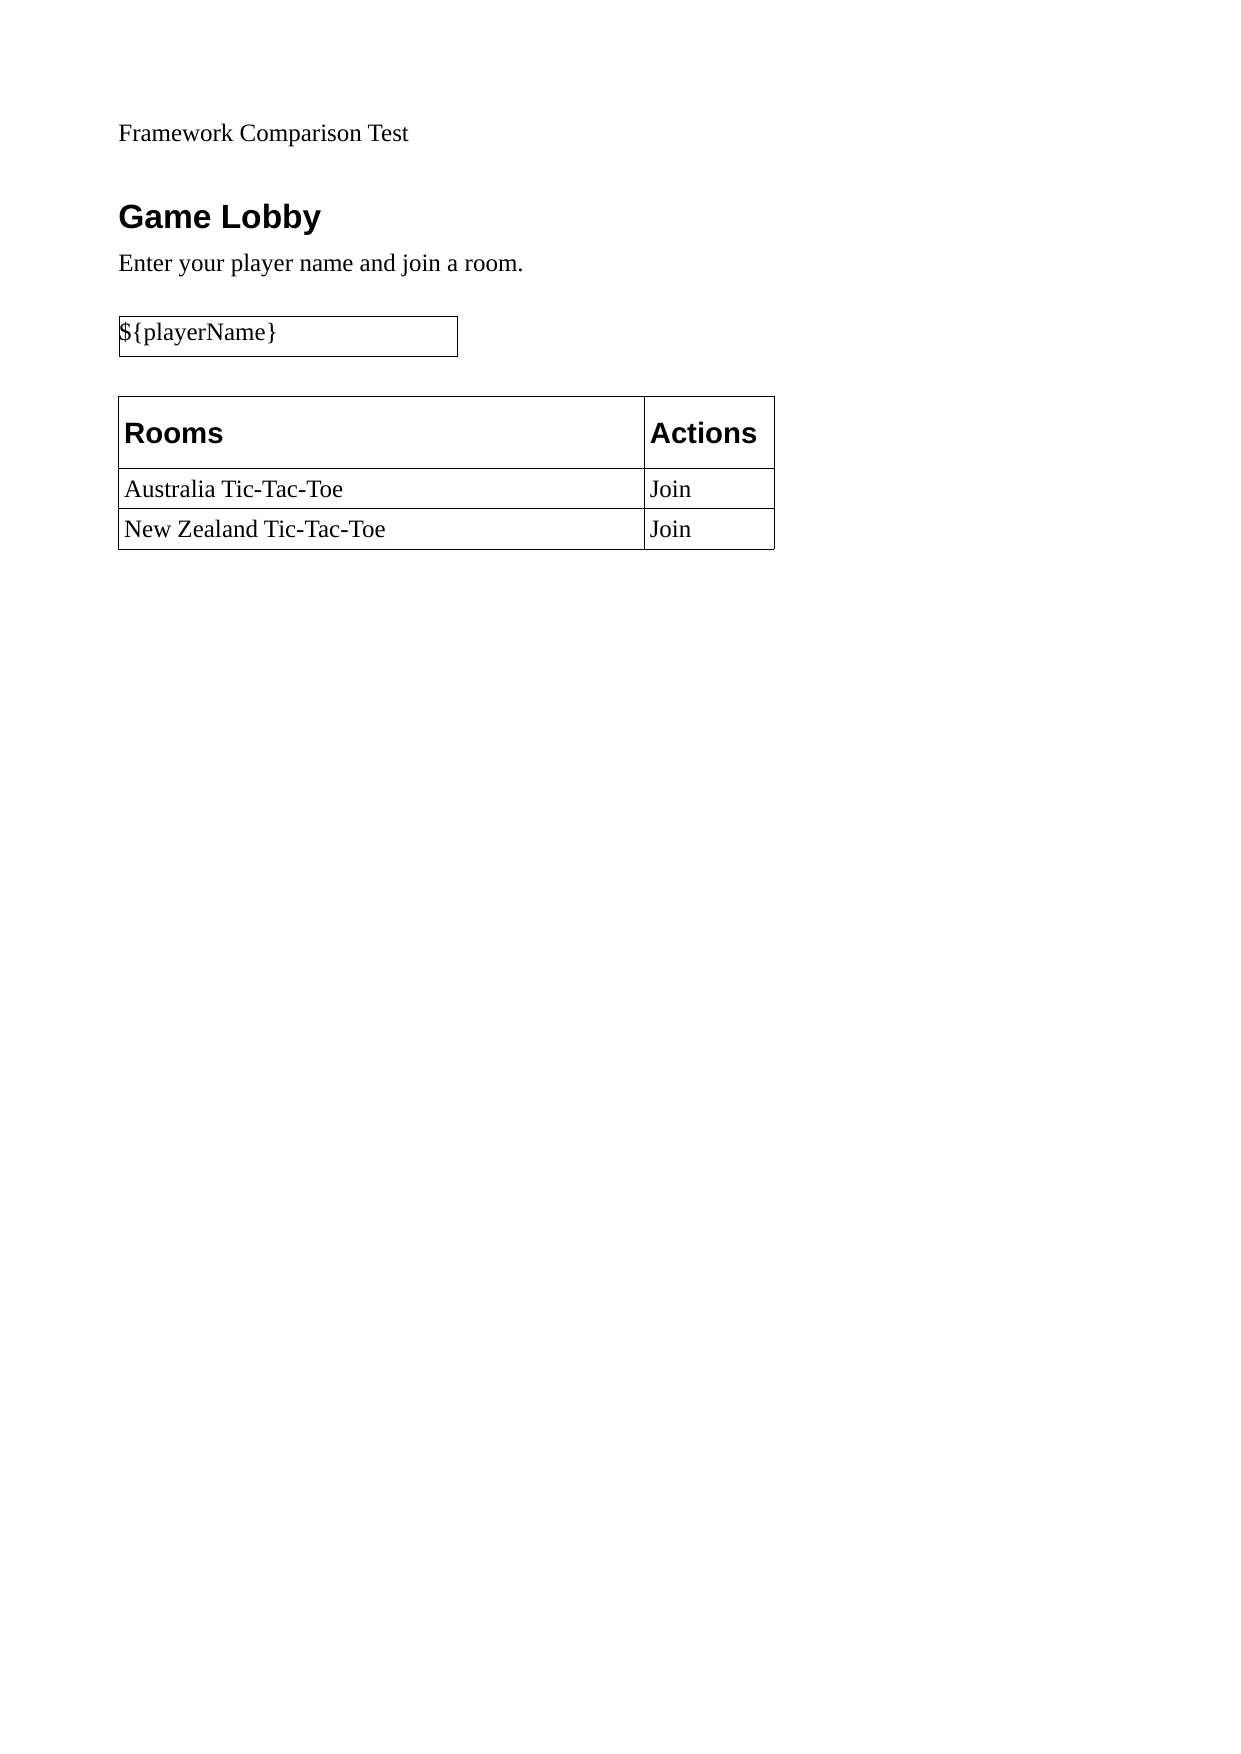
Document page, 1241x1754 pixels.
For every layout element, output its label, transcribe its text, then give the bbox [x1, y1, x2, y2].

table_cell Join [645, 469, 774, 508]
text Enter your player name and join a room. [118, 248, 1122, 277]
subtitle Game Lobby [118, 197, 1122, 236]
table_cell New Zealand Tic-Tac-Toe [119, 509, 644, 548]
table_cell Australia Tic-Tac-Toe [119, 469, 644, 508]
table_header Rooms [119, 397, 644, 468]
table_cell Join [645, 509, 774, 548]
table_header Actions [645, 397, 774, 468]
